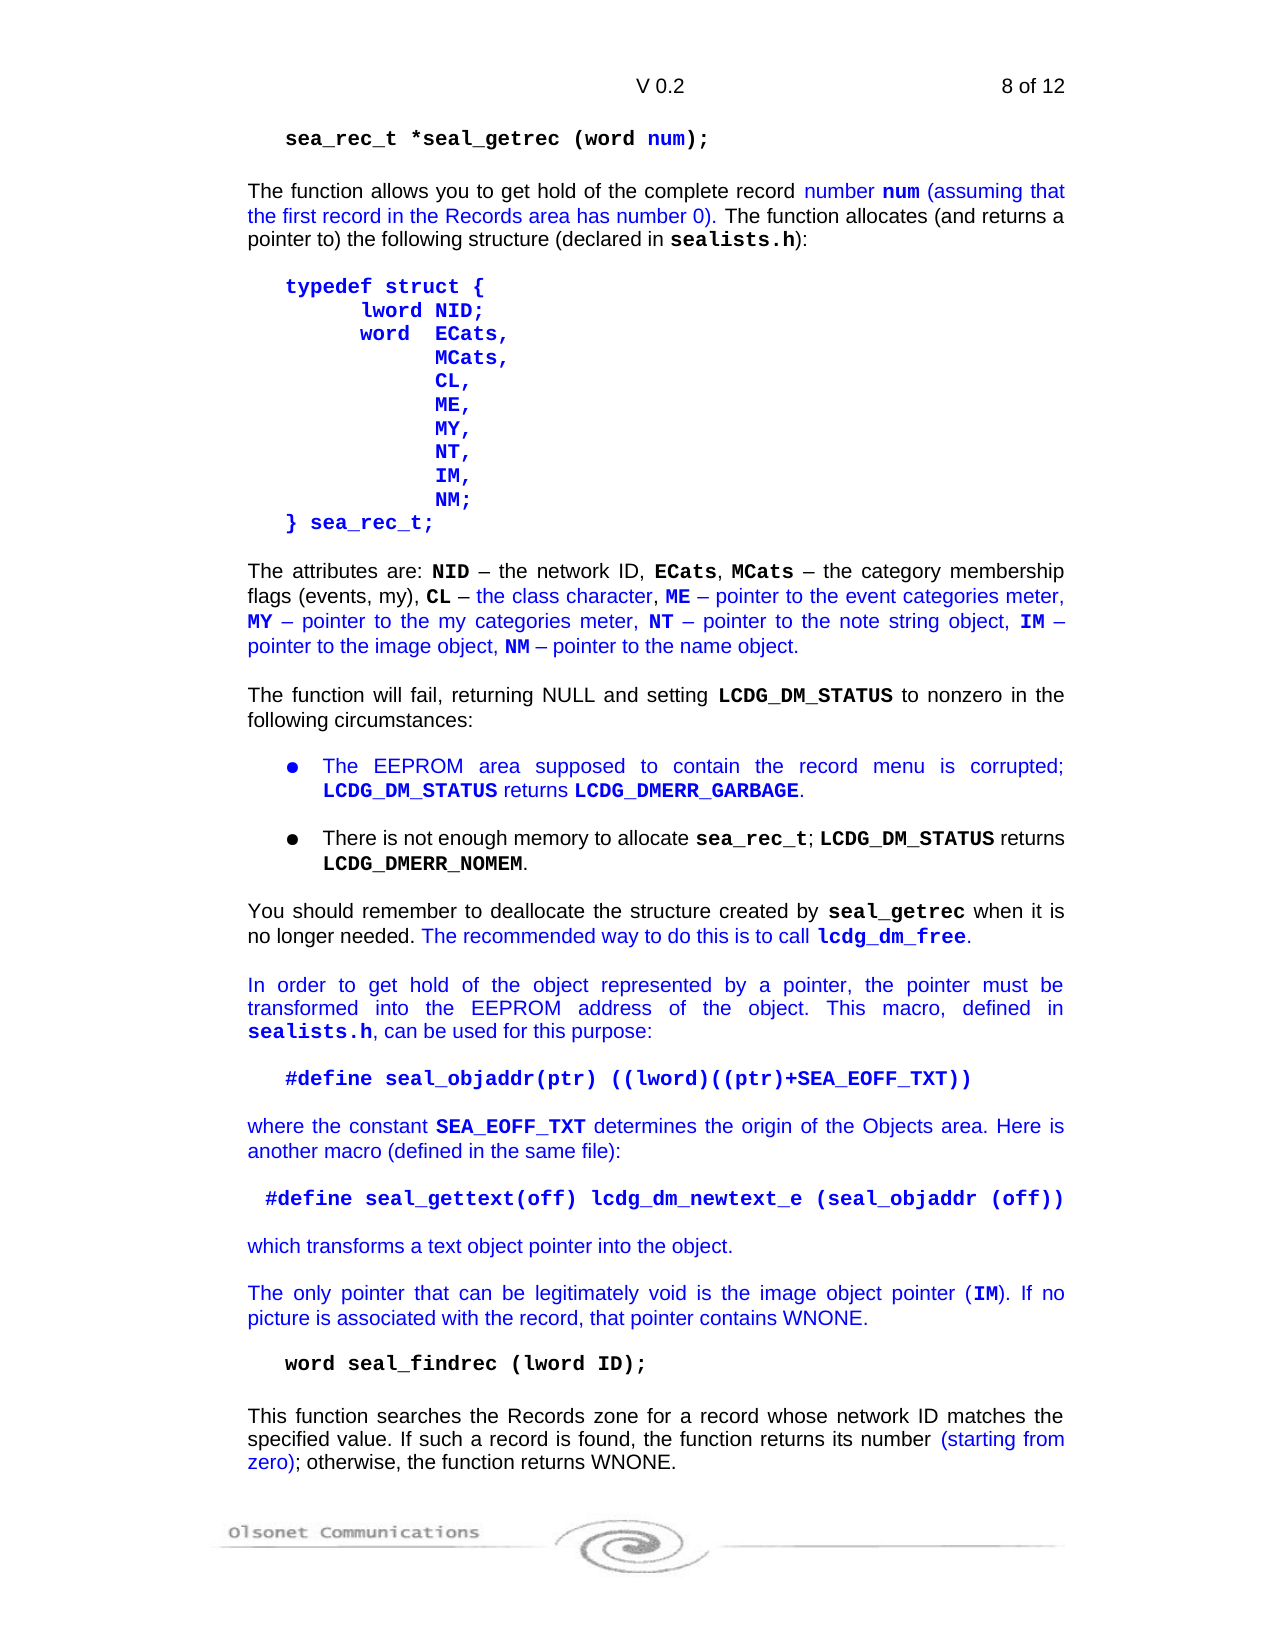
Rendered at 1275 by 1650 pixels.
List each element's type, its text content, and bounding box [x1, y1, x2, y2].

text #define seal_gettext(off) lcdg_dm_newtext_e (seal_objaddr (off)) [247, 1187, 1065, 1212]
text MCats, [285, 347, 1065, 371]
text MY, [285, 418, 1065, 441]
text } sea_rec_t; [285, 512, 1065, 536]
text CL, [285, 371, 1065, 394]
text The function will fail, returning NULL and setting LCDG_DM_STATUS to nonzero in the following circumstances: [247, 683, 1065, 732]
text where the constant SEA_EOFF_TXT determines the origin of the Objects area. Here is another macro (defined in the same file): [247, 1115, 1065, 1163]
list sea_rec_t *seal_getrec (word num); [247, 128, 1065, 151]
text lword NID; [285, 299, 1065, 323]
picture [210, 1504, 1065, 1596]
text In order to get hold of the object represented by a pointer, the pointer must be transformed into the EEPROM address of the object. This macro, defined in sealists.h, can be used for this purpose: [247, 973, 1065, 1045]
text NT, [285, 441, 1065, 465]
text typedef struct { [285, 276, 1065, 299]
text NM; [285, 489, 1065, 512]
text The function allows you to get hold of the complete record number num (assuming that the first record in the Records area has number 0). The function allocates (and returns a pointer to) the following structure (declared in sealists.h): [247, 179, 1065, 253]
text word ECats, [285, 323, 1065, 347]
text ME, [285, 394, 1065, 418]
list The EEPROM area supposed to contain the record menu is corrupted; LCDG_DM_STATUS returns LCDG_DMERR_GARBAGE. [285, 755, 1065, 803]
text The attributes are: NID – the network ID, ECats, MCats – the category membership flags (events, my), CL – the class character, ME – pointer to the event categories meter, MY – pointer to the my categories meter, NT – pointer to the note string object, IM – pointer to the image object, NM – pointer to the name object. [247, 560, 1065, 660]
list There is not enough memory to allocate sea_rec_t; LCDG_DM_STATUS returns LCDG_DMERR_NOMEM. [285, 826, 1065, 877]
text #define seal_objaddr(ptr) ((lword)((ptr)+SEA_EOFF_TXT)) [247, 1068, 1065, 1092]
text IM, [285, 465, 1065, 489]
list word seal_findrec (lword ID); [247, 1353, 1065, 1377]
text The only pointer that can be legitimately void is the image object pointer (IM). If no picture is associated with the record, that pointer contains WNONE. [247, 1281, 1065, 1330]
text This function searches the Records zone for a record whose network ID matches the specified value. If such a record is found, the function returns its number (starting from zero); otherwise, the function returns WNONE. [247, 1404, 1065, 1474]
text which transforms a text object pointer into the object. [247, 1235, 1065, 1258]
text You should remember to deallocate the structure created by seal_getrec when it is no longer needed. The recommended way to do this is to call lcdg_dm_free. [247, 900, 1065, 950]
